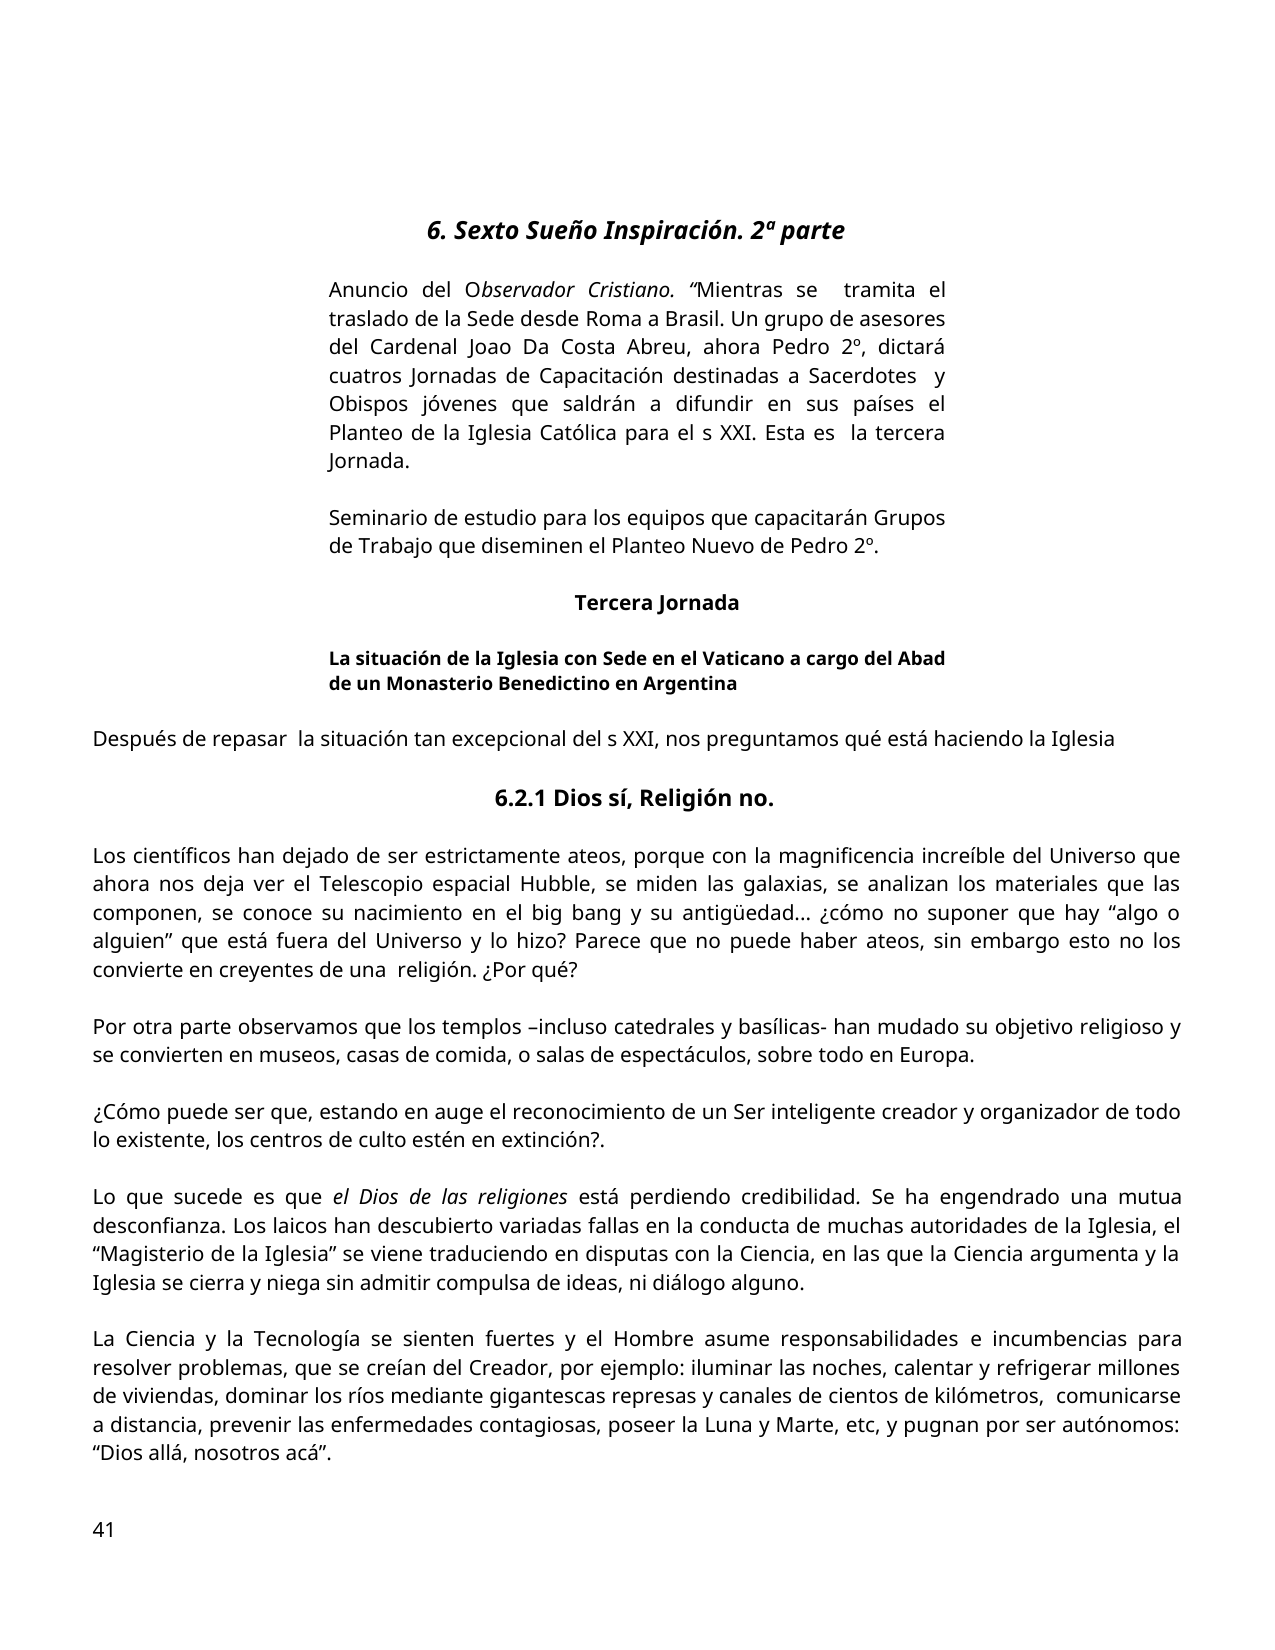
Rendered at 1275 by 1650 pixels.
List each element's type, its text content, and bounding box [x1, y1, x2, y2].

subtitle 6. Sexto Sueño Inspiración. 2ª parte [92, 213, 1182, 247]
text La situación de la Iglesia con Sede en el Vaticano a cargo del Abad de un Monasterio Benedictino en Argentina [328, 645, 946, 696]
text Los científicos han dejado de ser estrictamente ateos, porque con la magnificencia increíble del Universo que ahora nos deja ver el Telescopio espacial Hubble, se miden las galaxias, se analizan los materiales que las componen, se conoce su nacimiento en el big bang y su antigüedad... ¿cómo no suponer que hay “algo o alguien” que está fuera del Universo y lo hizo? Parece que no puede haber ateos, sin embargo esto no los convierte en creyentes de una religión. ¿Por qué? [92, 841, 1182, 983]
subtitle 6.2.1 Dios sí, Religión no. [269, 781, 1005, 813]
text Anuncio del Observador Cristiano. “Mientras se tramita el traslado de la Sede desde Roma a Brasil. Un grupo de asesores del Cardenal Joao Da Costa Abreu, ahora Pedro 2º, dictará cuatros Jornadas de Capacitación destinadas a Sacerdotes y Obispos jóvenes que saldrán a difundir en sus países el Planteo de la Iglesia Católica para el s XXI. Esta es la tercera Jornada. [328, 275, 946, 474]
text ¿Cómo puede ser que, estando en auge el reconocimiento de un Ser inteligente creador y organizador de todo lo existente, los centros de culto estén en extinción?. [92, 1097, 1182, 1154]
text Lo que sucede es que el Dios de las religiones está perdiendo credibilidad. Se ha engendrado una mutua desconfianza. Los laicos han descubierto variadas fallas en la conducta de muchas autoridades de la Iglesia, el “Magisterio de la Iglesia” se viene traduciendo en disputas con la Ciencia, en las que la Ciencia argumenta y la Iglesia se cierra y niega sin admitir compulsa de ideas, ni diálogo alguno. [92, 1182, 1182, 1296]
text La Ciencia y la Tecnología se sienten fuertes y el Hombre asume responsabilidades e incumbencias para resolver problemas, que se creían del Creador, por ejemplo: iluminar las noches, calentar y refrigerar millones de viviendas, dominar los ríos mediante gigantescas represas y canales de cientos de kilómetros, comunicarse a distancia, prevenir las enfermedades contagiosas, poseer la Luna y Marte, etc, y pugnan por ser autónomos: “Dios allá, nosotros acá”. [92, 1324, 1182, 1467]
text Por otra parte observamos que los templos –incluso catedrales y basílicas- han mudado su objetivo religioso y se convierten en museos, casas de comida, o salas de espectáculos, sobre todo en Europa. [92, 1012, 1182, 1069]
text Tercera Jornada [92, 588, 1182, 617]
text Seminario de estudio para los equipos que capacitarán Grupos de Trabajo que diseminen el Planteo Nuevo de Pedro 2º. [328, 503, 946, 560]
text Después de repasar la situación tan excepcional del s XXI, nos preguntamos qué está haciendo la Iglesia [92, 724, 1182, 753]
